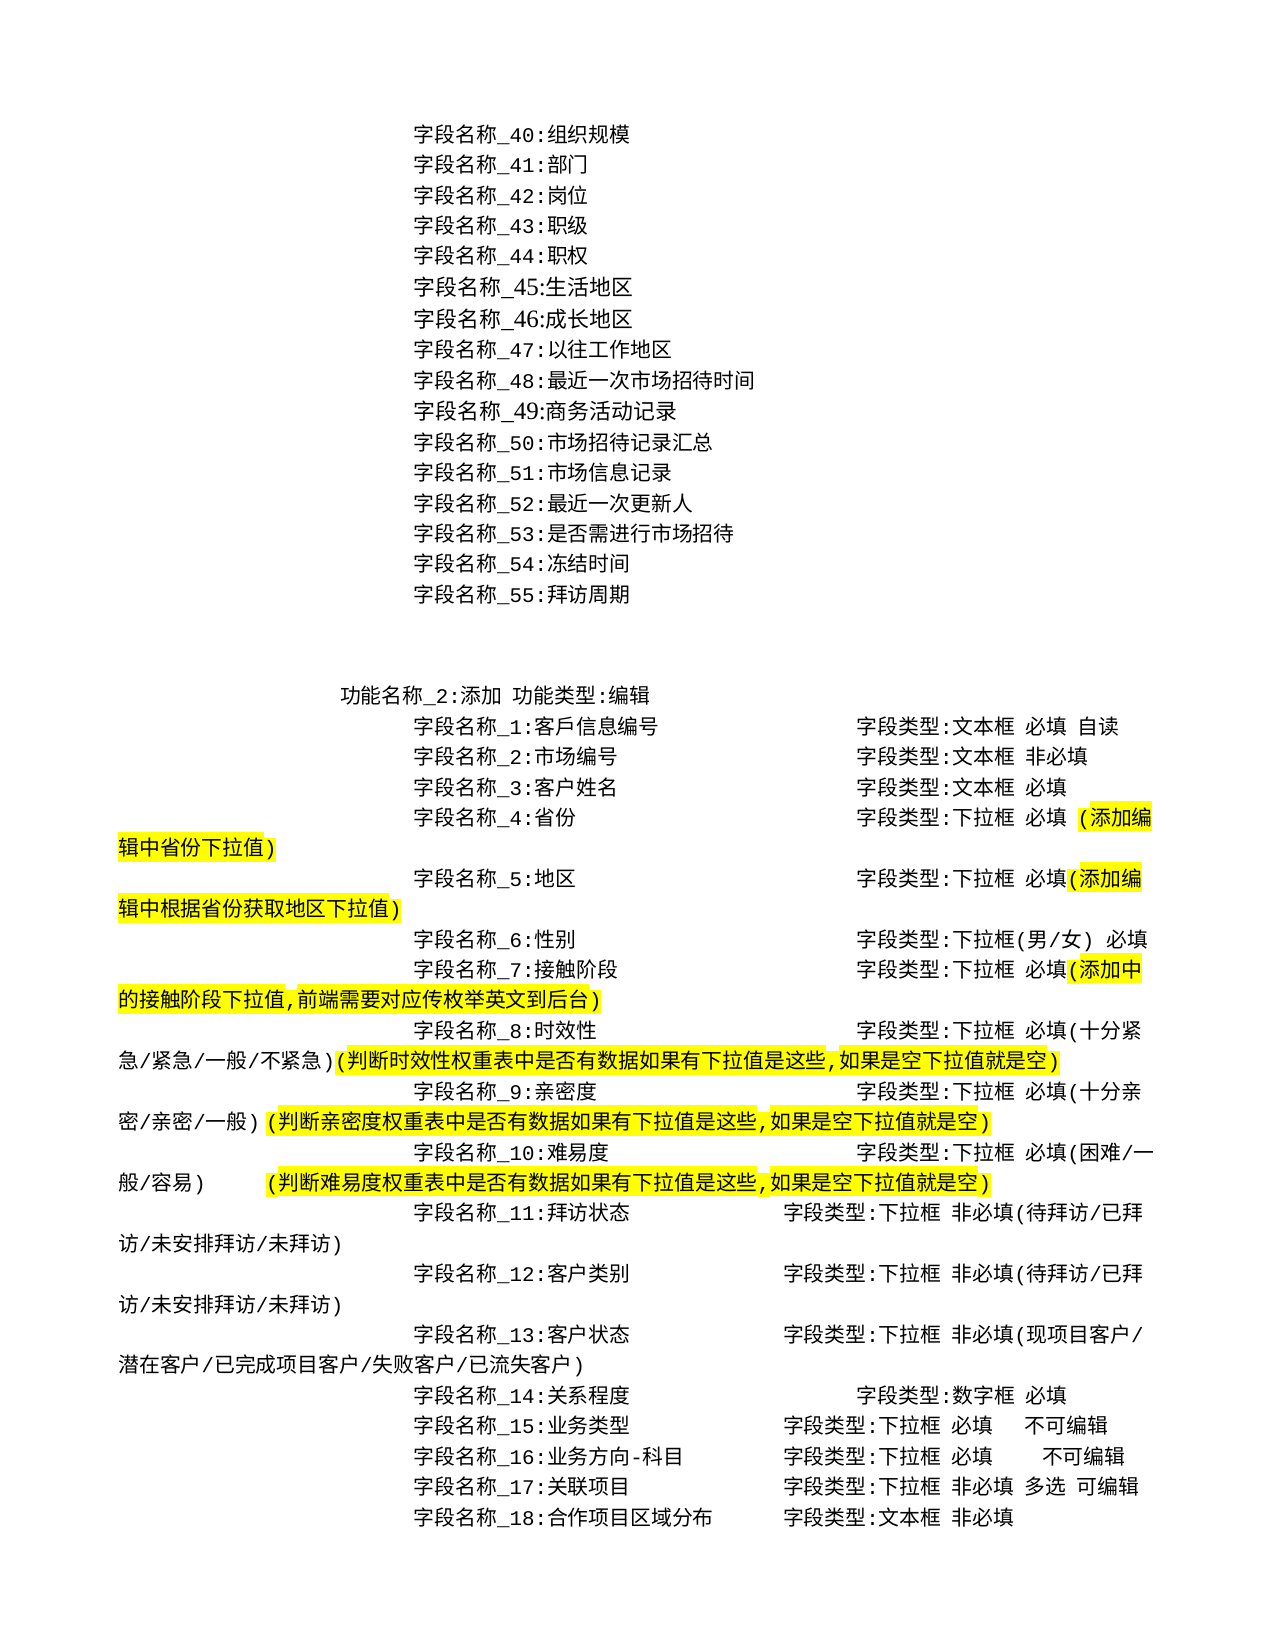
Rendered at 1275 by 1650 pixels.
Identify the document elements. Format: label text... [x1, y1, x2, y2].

text 字段名称_55:拜访周期 [118, 578, 1157, 608]
text 字段名称_2:市场编号 字段类型:文本框 非必填 [118, 740, 1157, 771]
text 字段名称_50:市场招待记录汇总 [118, 426, 1157, 456]
text 字段名称_53:是否需进行市场招待 [118, 517, 1157, 548]
text 字段名称_3:客户姓名 字段类型:文本框 必填 [118, 771, 1157, 801]
text 字段名称_11:拜访状态 字段类型:下拉框 非必填(待拜访/已拜访/未安排拜访/未拜访) [118, 1197, 1157, 1257]
text 字段名称_6:性别 字段类型:下拉框(男/女) 必填 [118, 923, 1157, 953]
text 字段名称_5:地区 字段类型:下拉框 必填(添加编辑中根据省份获取地区下拉值) [118, 862, 1157, 923]
text 字段名称_40:组织规模 [118, 118, 1157, 148]
text 字段名称_10:难易度 字段类型:下拉框 必填(困难/一般/容易) (判断难易度权重表中是否有数据如果有下拉值是这些,如果是空下拉值就是空) [118, 1136, 1157, 1197]
text 字段名称_4:省份 字段类型:下拉框 必填 (添加编辑中省份下拉值) [118, 801, 1157, 862]
text 字段名称_47:以往工作地区 [118, 333, 1157, 364]
text 字段名称_45:生活地区 [118, 270, 1157, 302]
text 字段名称_54:冻结时间 [118, 548, 1157, 578]
text 字段名称_18:合作项目区域分布 字段类型:文本框 非必填 [118, 1501, 1157, 1531]
text 字段名称_43:职级 [118, 209, 1157, 240]
text 字段名称_49:商务活动记录 [118, 394, 1157, 426]
text 字段名称_9:亲密度 字段类型:下拉框 必填(十分亲密/亲密/一般) (判断亲密度权重表中是否有数据如果有下拉值是这些,如果是空下拉值就是空) [118, 1075, 1157, 1136]
text 字段名称_44:职权 [118, 240, 1157, 270]
text 字段名称_13:客户状态 字段类型:下拉框 非必填(现项目客户/潜在客户/已完成项目客户/失败客户/已流失客户) [118, 1318, 1157, 1379]
text 字段名称_14:关系程度 字段类型:数字框 必填 [118, 1379, 1157, 1409]
text 字段名称_12:客户类别 字段类型:下拉框 非必填(待拜访/已拜访/未安排拜访/未拜访) [118, 1257, 1157, 1318]
text 字段名称_46:成长地区 [118, 302, 1157, 333]
text 字段名称_8:时效性 字段类型:下拉框 必填(十分紧急/紧急/一般/不紧急)(判断时效性权重表中是否有数据如果有下拉值是这些,如果是空下拉值就是空) [118, 1014, 1157, 1075]
text 字段名称_41:部门 [118, 148, 1157, 179]
text 字段名称_16:业务方向-科目 字段类型:下拉框 必填 不可编辑 [118, 1440, 1157, 1470]
text 字段名称_52:最近一次更新人 [118, 487, 1157, 517]
text 字段名称_15:业务类型 字段类型:下拉框 必填 不可编辑 [118, 1409, 1157, 1440]
text 字段名称_42:岗位 [118, 179, 1157, 209]
text 字段名称_48:最近一次市场招待时间 [118, 364, 1157, 394]
text 字段名称_1:客戶信息编号 字段类型:文本框 必填 自读 [118, 710, 1157, 740]
text 字段名称_7:接触阶段 字段类型:下拉框 必填(添加中的接触阶段下拉值,前端需要对应传枚举英文到后台) [118, 953, 1157, 1014]
text 功能名称_2:添加 功能类型:编辑 [118, 679, 1157, 710]
text 字段名称_51:市场信息记录 [118, 456, 1157, 487]
text 字段名称_17:关联项目 字段类型:下拉框 非必填 多选 可编辑 [118, 1470, 1157, 1501]
